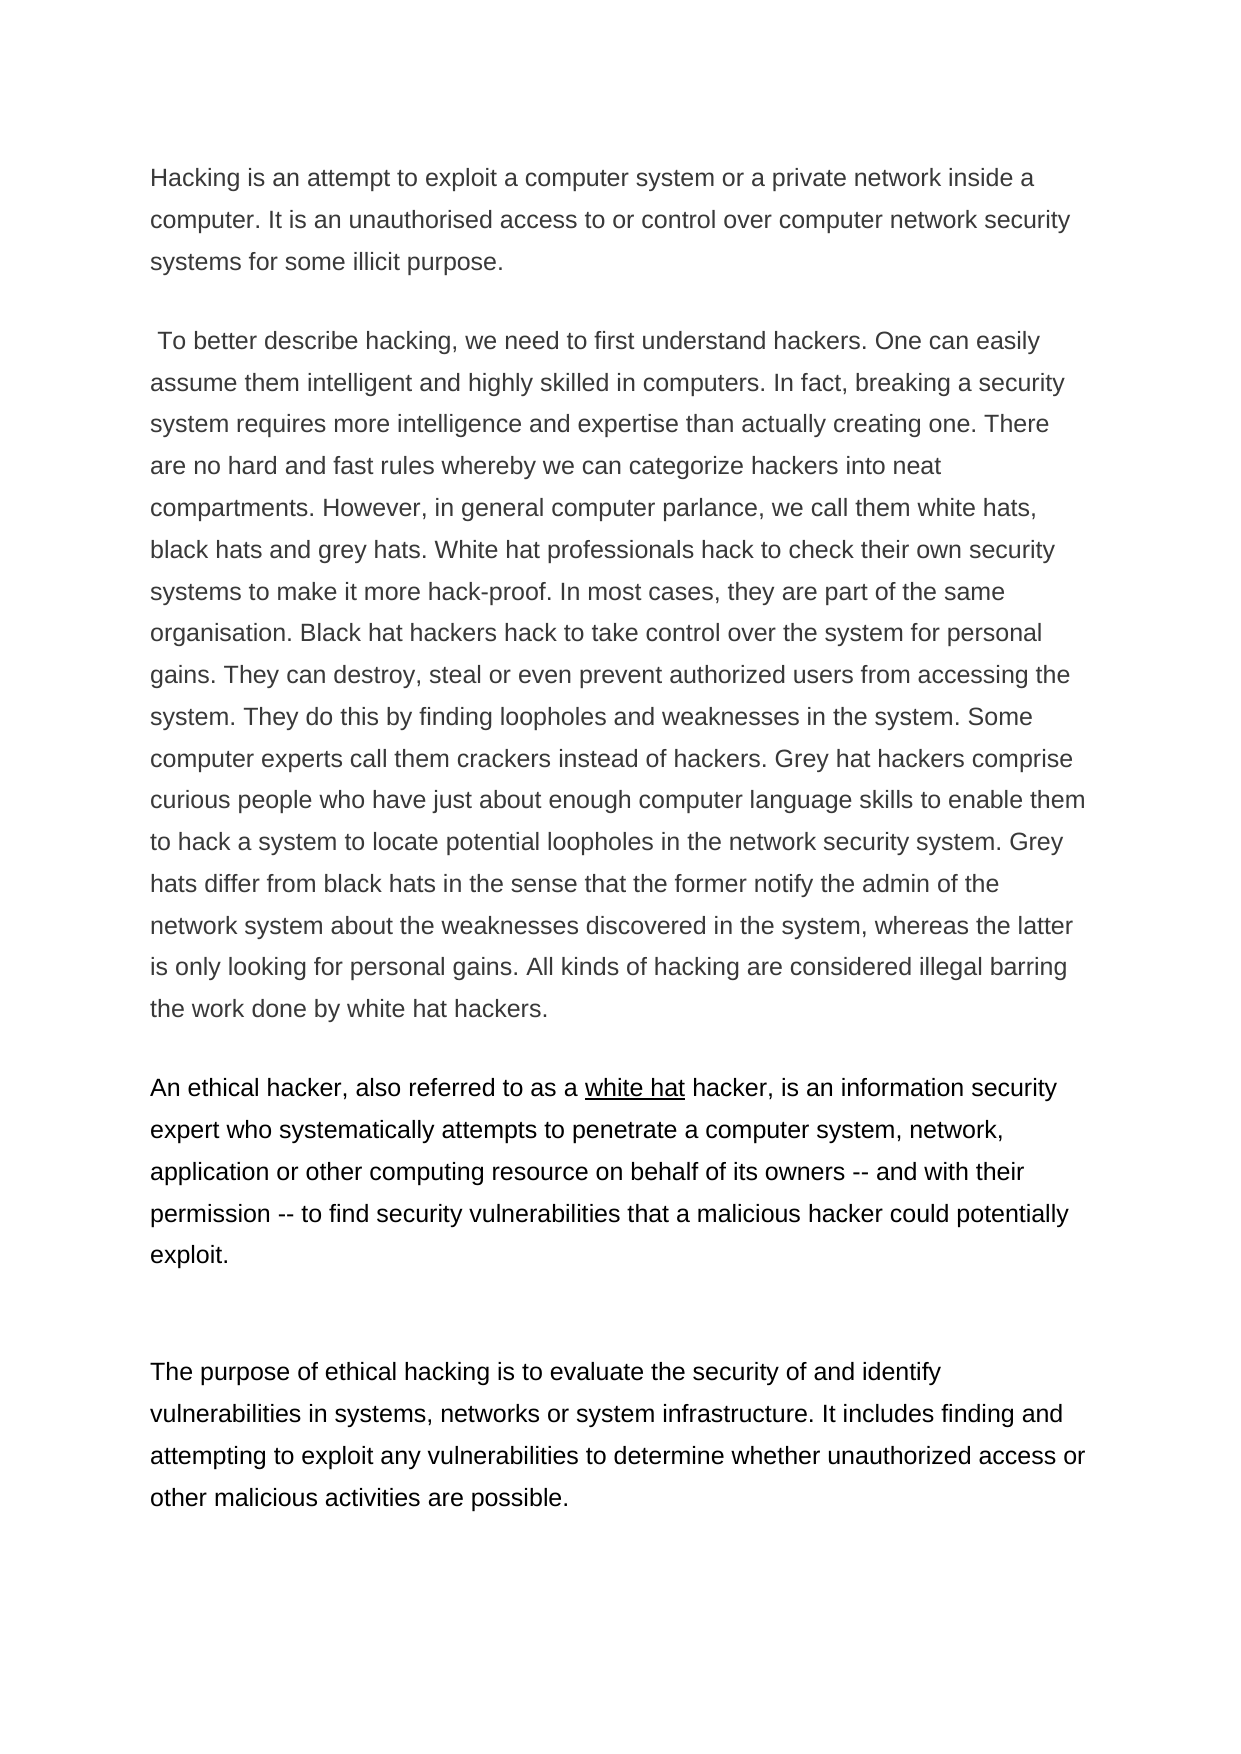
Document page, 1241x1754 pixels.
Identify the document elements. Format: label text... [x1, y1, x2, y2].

text Hacking is an attempt to exploit a computer system or a private network inside a computer. It is an unauthorised access to or control over computer network security systems for some illicit purpose. [150, 150, 1090, 275]
text To better describe hacking, we need to first understand hackers. One can easily assume them intelligent and highly skilled in computers. In fact, breaking a security system requires more intelligence and expertise than actually creating one. There are no hard and fast rules whereby we can categorize hackers into neat compartments. However, in general computer parlance, we call them white hats, black hats and grey hats. White hat professionals hack to check their own security systems to make it more hack-proof. In most cases, they are part of the same organisation. Black hat hackers hack to take control over the system for personal gains. They can destroy, steal or even prevent authorized users from accessing the system. They do this by finding loopholes and weaknesses in the system. Some computer experts call them crackers instead of hackers. Grey hat hackers comprise curious people who have just about enough computer language skills to enable them to hack a system to locate potential loopholes in the network security system. Grey hats differ from black hats in the sense that the former notify the admin of the network system about the weaknesses discovered in the system, whereas the latter is only looking for personal gains. All kinds of hacking are considered illegal barring the work done by white hat hackers. [150, 313, 1090, 1023]
text The purpose of ethical hacking is to evaluate the security of and identify vulnerabilities in systems, networks or system infrastructure. It includes finding and attempting to exploit any vulnerabilities to determine whether unauthorized access or other malicious activities are possible. [150, 1344, 1090, 1511]
text An ethical hacker, also referred to as a white hat hacker, is an information security expert who systematically attempts to penetrate a computer system, network, application or other computing resource on behalf of its owners -- and with their permission -- to find security vulnerabilities that a malicious hacker could potentially exploit. [150, 1060, 1090, 1269]
